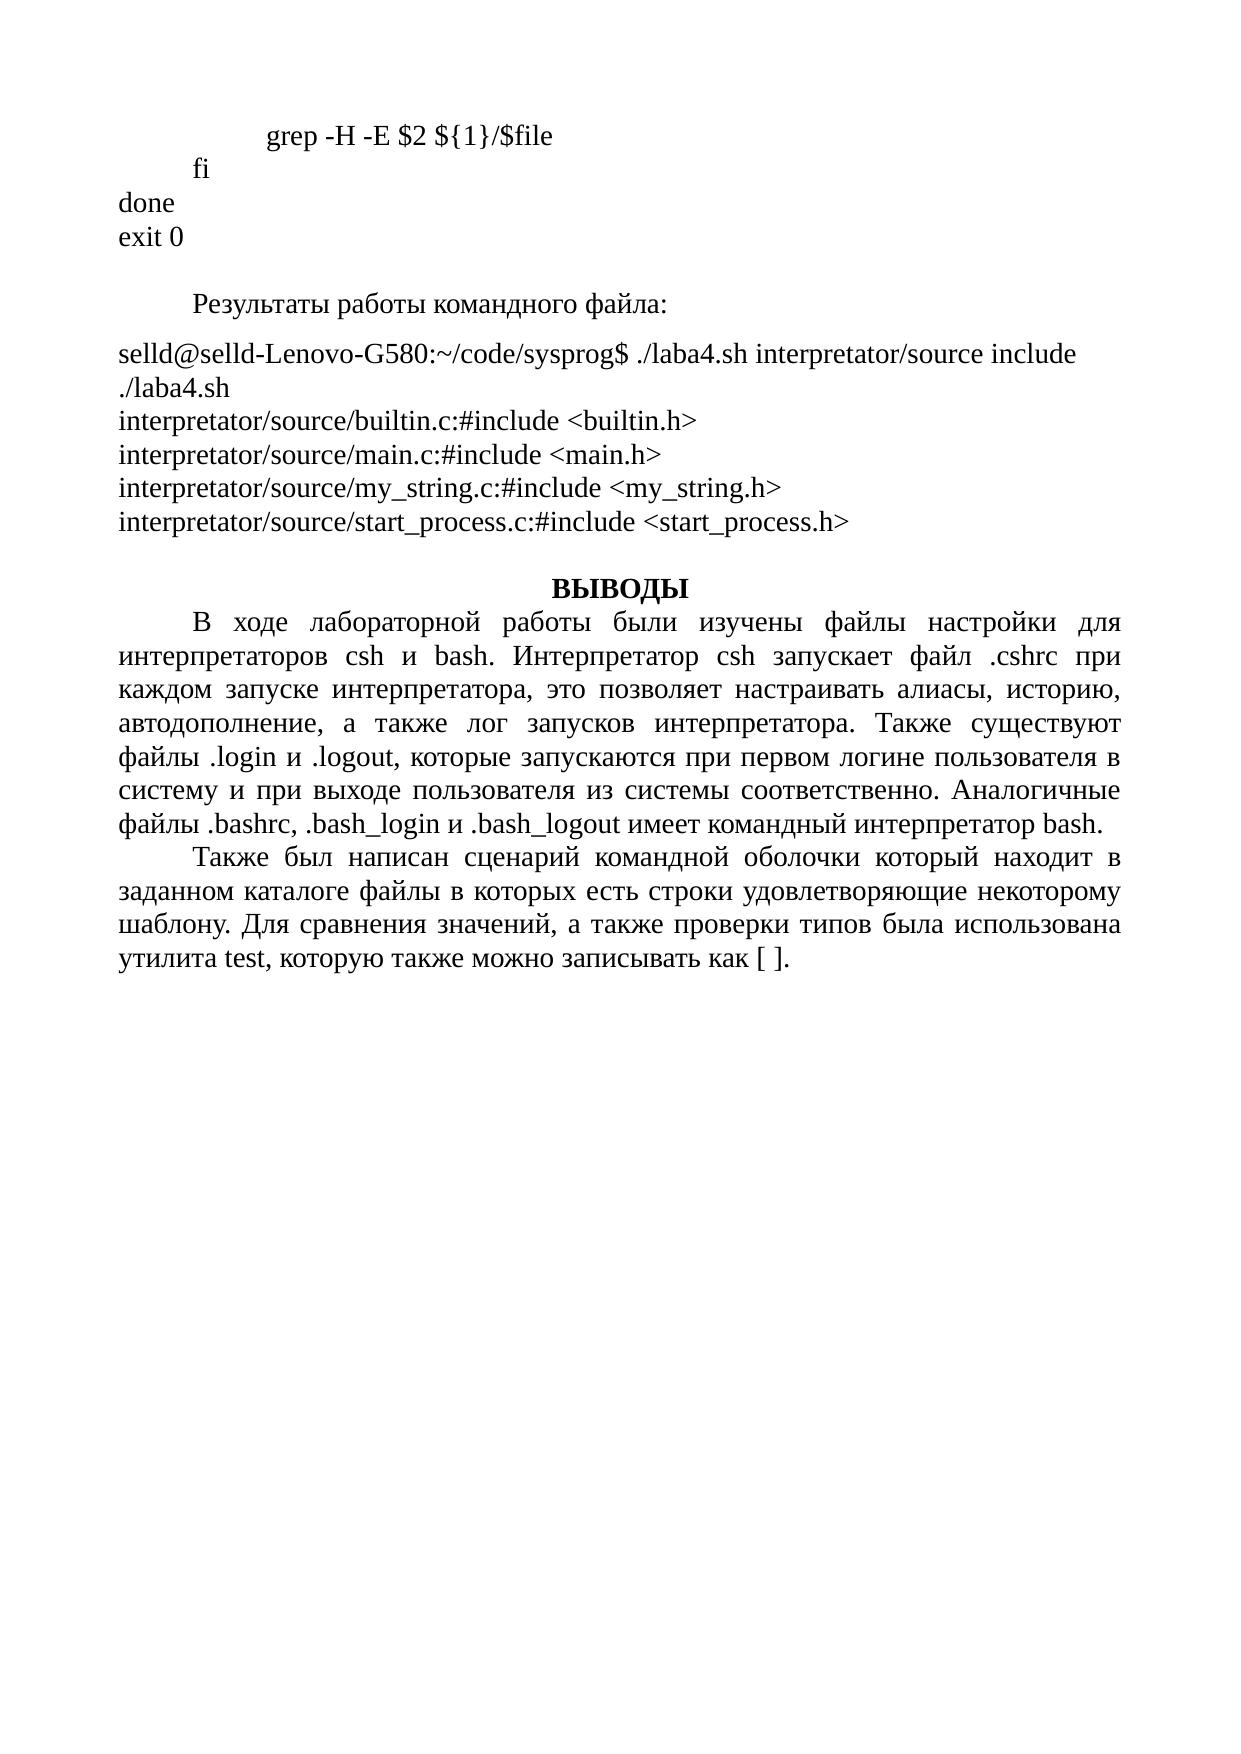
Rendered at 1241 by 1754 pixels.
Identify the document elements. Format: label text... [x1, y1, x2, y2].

text Также был написан сценарий командной оболочки который находит в заданном каталоге файлы в которых есть строки удовлетворяющие некоторому шаблону. Для сравнения значений, а также проверки типов была использована утилита test, которую также можно записывать как [ ]. [118, 839, 1122, 973]
text Результаты работы командного файла: [118, 286, 1122, 319]
text ./laba4.sh [118, 370, 1122, 403]
text interpretator/source/my_string.c:#include <my_string.h> [118, 470, 1122, 504]
text ВЫВОДЫ [118, 571, 1122, 604]
text В ходе лабораторной работы были изучены файлы настройки для интерпретаторов csh и bash. Интерпретатор csh запускает файл .cshrc при каждом запуске интерпретатора, это позволяет настраивать алиасы, историю, автодополнение, а также лог запусков интерпретатора. Также существуют файлы .login и .logout, которые запускаются при первом логине пользователя в систему и при выходе пользователя из системы соответственно. Аналогичные файлы .bashrc, .bash_login и .bash_logout имеет командный интерпретатор bash. [118, 604, 1122, 839]
text done [118, 185, 1122, 219]
text interpretator/source/builtin.c:#include <builtin.h> [118, 403, 1122, 437]
text grep -H -E $2 ${1}/$file [118, 118, 1122, 152]
text exit 0 [118, 219, 1122, 252]
text fi [118, 152, 1122, 185]
text interpretator/source/main.c:#include <main.h> [118, 437, 1122, 470]
text selld@selld-Lenovo-G580:~/code/sysprog$ ./laba4.sh interpretator/source include [118, 336, 1122, 370]
text interpretator/source/start_process.c:#include <start_process.h> [118, 504, 1122, 537]
